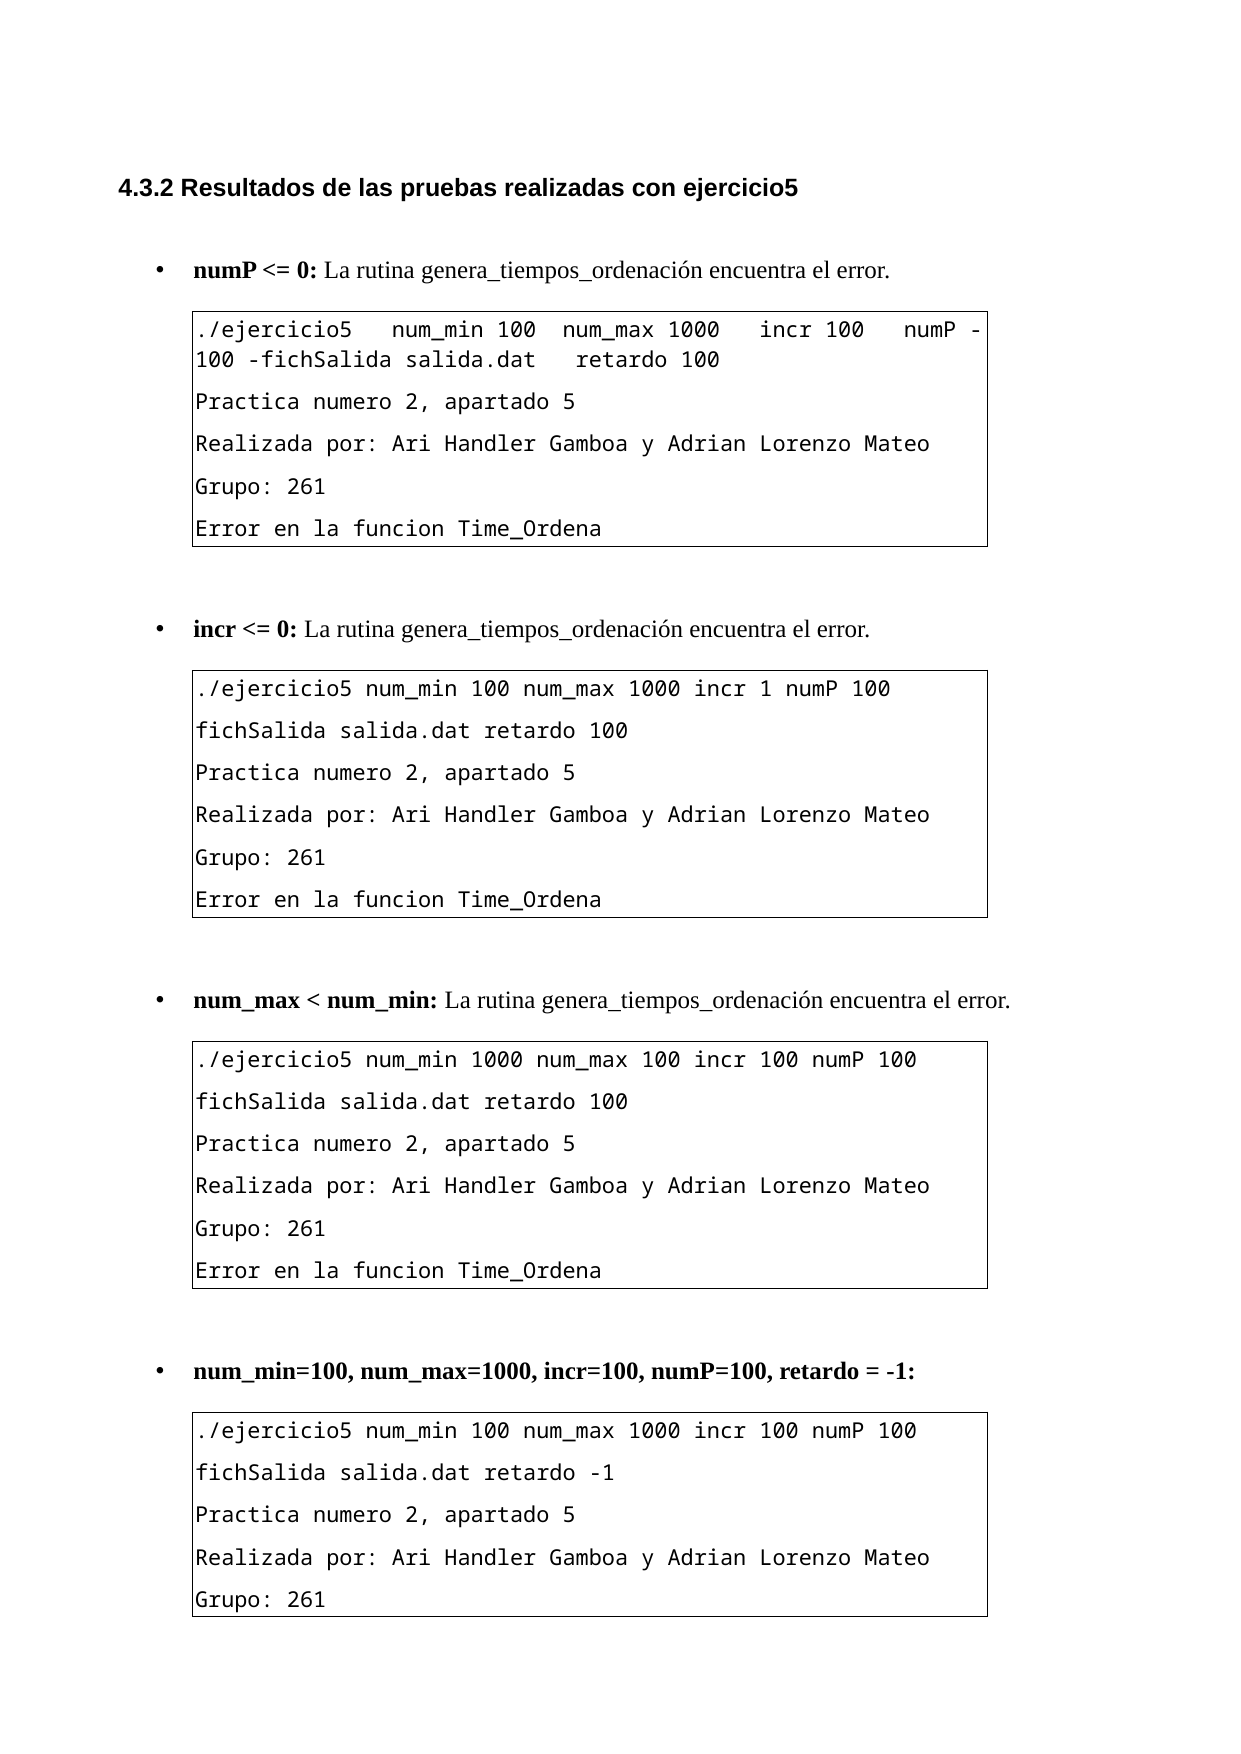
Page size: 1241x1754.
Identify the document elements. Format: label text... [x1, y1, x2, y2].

list num_min=100, num_max=1000, incr=100, numP=100, retardo = -1: [156, 1356, 1122, 1385]
text Practica numero 2, apartado 5 [193, 1496, 987, 1529]
text Practica numero 2, apartado 5 [193, 754, 987, 787]
text Grupo: 261 [193, 1581, 987, 1616]
text ­fichSalida salida.dat ­retardo 100 [193, 1083, 987, 1116]
text Realizada por: Ari Handler Gamboa y Adrian Lorenzo Mateo [193, 796, 987, 829]
text ./ejercicio5 ­num_min 100 ­num_max 1000 ­incr ­1 ­numP 100 [193, 671, 987, 702]
text ./ejercicio5 ­num_min 100 ­num_max 1000 ­incr 100 ­numP ­100 -fichSalida salida.dat ­retardo 100 [193, 312, 987, 374]
text ­fichSalida salida.dat ­retardo 100 [193, 712, 987, 745]
text Error en la funcion Time_Ordena [193, 1252, 987, 1288]
list numP <= 0: La rutina genera_tiempos_ordenación encuentra el error. [156, 255, 1122, 284]
text ­fichSalida salida.dat ­retardo -1 [193, 1454, 987, 1487]
list incr <= 0: La rutina genera_tiempos_ordenación encuentra el error. [156, 614, 1122, 643]
text Grupo: 261 [193, 1210, 987, 1243]
list num_max < num_min: La rutina genera_tiempos_ordenación encuentra el error. [156, 985, 1122, 1014]
text Grupo: 261 [193, 468, 987, 501]
text Error en la funcion Time_Ordena [193, 881, 987, 917]
text Error en la funcion Time_Ordena [193, 510, 987, 546]
text Realizada por: Ari Handler Gamboa y Adrian Lorenzo Mateo [193, 1538, 987, 1571]
subtitle 4.3.2 Resultados de las pruebas realizadas con ejercicio5 [118, 173, 1122, 202]
text ./ejercicio5 ­num_min 100 ­num_max 1000 ­incr 100 ­numP 100 [193, 1413, 987, 1444]
text Realizada por: Ari Handler Gamboa y Adrian Lorenzo Mateo [193, 1167, 987, 1200]
text ./ejercicio5 ­num_min 1000 ­num_max 100 ­incr 100 ­numP 100 [193, 1042, 987, 1073]
text Realizada por: Ari Handler Gamboa y Adrian Lorenzo Mateo [193, 425, 987, 458]
text Practica numero 2, apartado 5 [193, 383, 987, 416]
text Practica numero 2, apartado 5 [193, 1125, 987, 1158]
text Grupo: 261 [193, 839, 987, 872]
